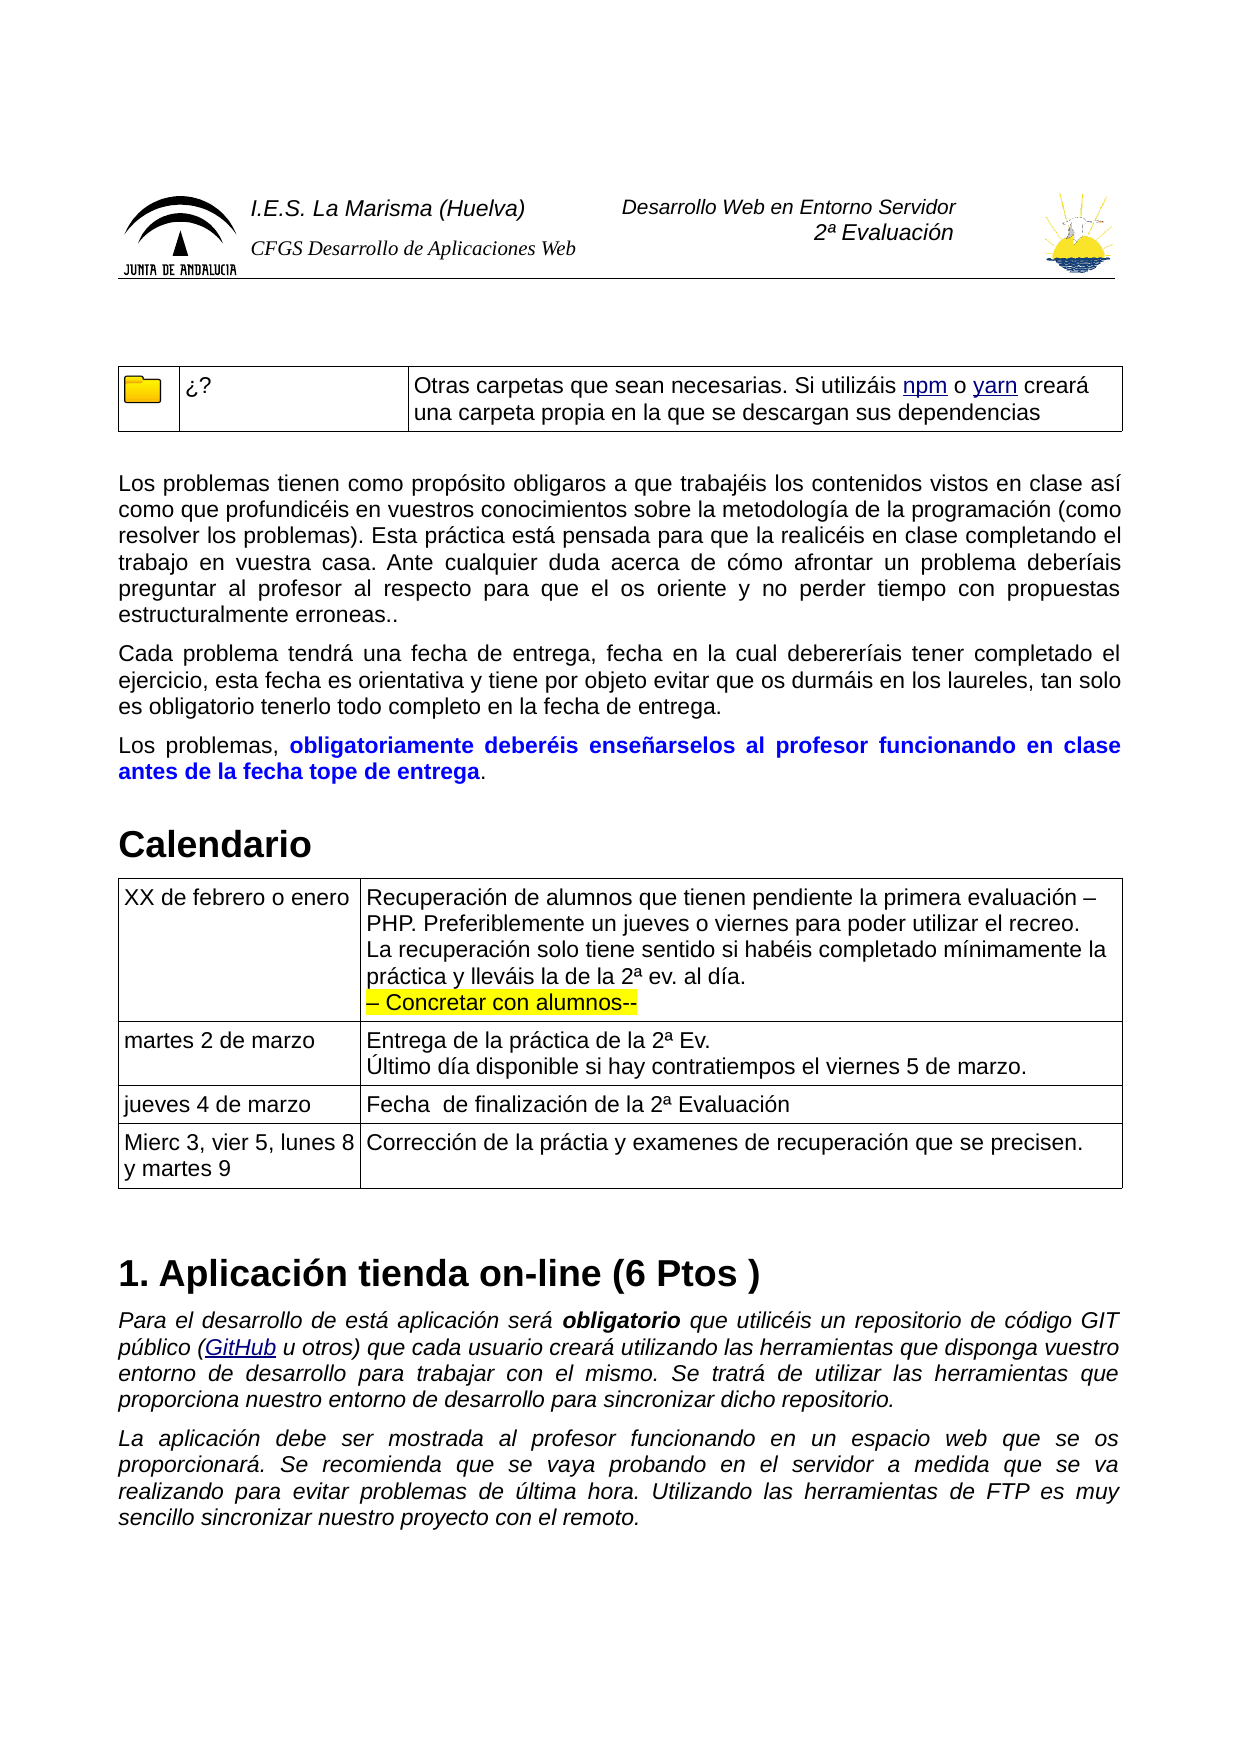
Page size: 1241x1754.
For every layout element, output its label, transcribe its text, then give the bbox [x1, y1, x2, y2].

table_cell Corrección de la práctia y examenes de recuperación que se precisen. [361, 1124, 1122, 1187]
text Para el desarrollo de está aplicación será obligatorio que utilicéis un repositorio de código GIT público (GitHub u otros) que cada usuario creará utilizando las herramientas que disponga vuestro entorno de desarrollo para trabajar con el mismo. Se tratrá de utilizar las herramientas que proporciona nuestro entorno de desarrollo para sincronizar dicho repositorio. [118, 1307, 1122, 1412]
table_cell ¿? [180, 367, 408, 431]
subtitle Calendario [118, 822, 1122, 865]
table_cell Otras carpetas que sean necesarias. Si utilizáis npm o yarn creará una carpeta propia en la que se descargan sus dependencias [409, 367, 1122, 431]
table_cell [119, 367, 179, 431]
picture [123, 372, 162, 407]
table_header XX de febrero o enero [119, 879, 360, 1021]
text La aplicación debe ser mostrada al profesor funcionando en un espacio web que se os proporcionará. Se recomienda que se vaya probando en el servidor a medida que se va realizando para evitar problemas de última hora. Utilizando las herramientas de FTP es muy sencillo sincronizar nuestro proyecto con el remoto. [118, 1425, 1122, 1530]
table_cell Entrega de la práctica de la 2ª Ev. Último día disponible si hay contratiempos el viernes 5 de marzo. [361, 1022, 1122, 1085]
picture [1043, 192, 1114, 276]
table_cell martes 2 de marzo [119, 1022, 360, 1085]
table_cell Fecha de finalización de la 2ª Evaluación [361, 1086, 1122, 1123]
table_header Recuperación de alumnos que tienen pendiente la primera evaluación – PHP. Preferiblemente un jueves o viernes para poder utilizar el recreo. La recuperación solo tiene sentido si habéis completado mínimamente la práctica y lleváis la de la 2ª ev. al día. – Concretar con alumnos-- [361, 879, 1122, 1021]
text Cada problema tendrá una fecha de entrega, fecha en la cual debereríais tener completado el ejercicio, esta fecha es orientativa y tiene por objeto evitar que os durmáis en los laureles, tan solo es obligatorio tenerlo todo completo en la fecha de entrega. [118, 640, 1122, 719]
table_cell Mierc 3, vier 5, lunes 8 y martes 9 [119, 1124, 360, 1187]
table_cell jueves 4 de marzo [119, 1086, 360, 1123]
text Los problemas tienen como propósito obligaros a que trabajéis los contenidos vistos en clase así como que profundicéis en vuestros conocimientos sobre la metodología de la programación (como resolver los problemas). Esta práctica está pensada para que la realicéis en clase completando el trabajo en vuestra casa. Ante cualquier duda acerca de cómo afrontar un problema deberíais preguntar al profesor al respecto para que el os oriente y no perder tiempo con propuestas estructuralmente erroneas.. [118, 470, 1122, 628]
text Los problemas, obligatoriamente deberéis enseñarselos al profesor funcionando en clase antes de la fecha tope de entrega. [118, 732, 1122, 784]
subtitle 1. Aplicación tienda on-line (6 Ptos ) [118, 1251, 1122, 1294]
